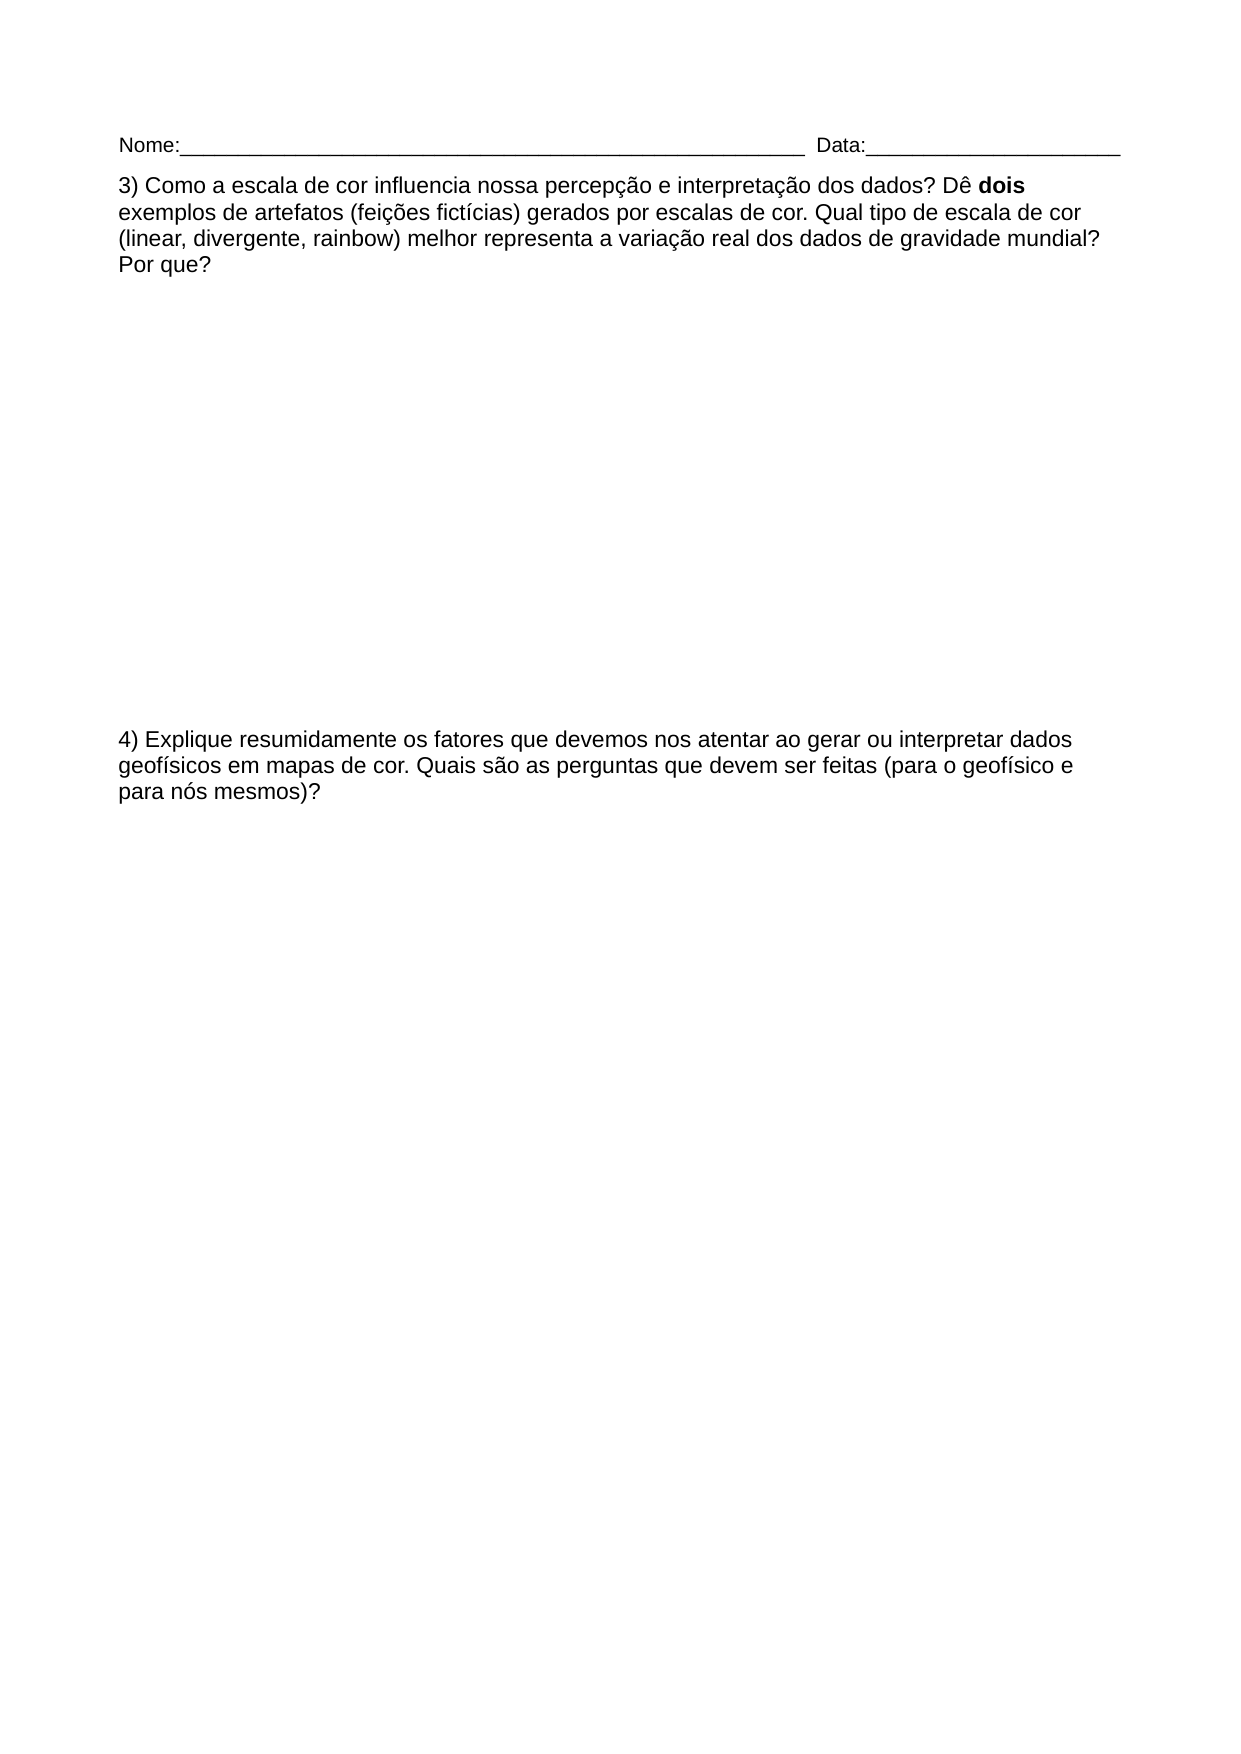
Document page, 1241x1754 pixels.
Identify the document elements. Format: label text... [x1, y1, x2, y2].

text 4) Explique resumidamente os fatores que devemos nos atentar ao gerar ou interpretar dados geofísicos em mapas de cor. Quais são as perguntas que devem ser feitas (para o geofísico e para nós mesmos)? [118, 726, 1122, 804]
text 3) Como a escala de cor influencia nossa percepção e interpretação dos dados? Dê dois exemplos de artefatos (feições fictícias) gerados por escalas de cor. Qual tipo de escala de cor (linear, divergente, rainbow) melhor representa a variação real dos dados de gravidade mundial? Por que? [118, 172, 1122, 277]
text Nome:______________________________________________________ Data:______________________ [118, 133, 1122, 157]
